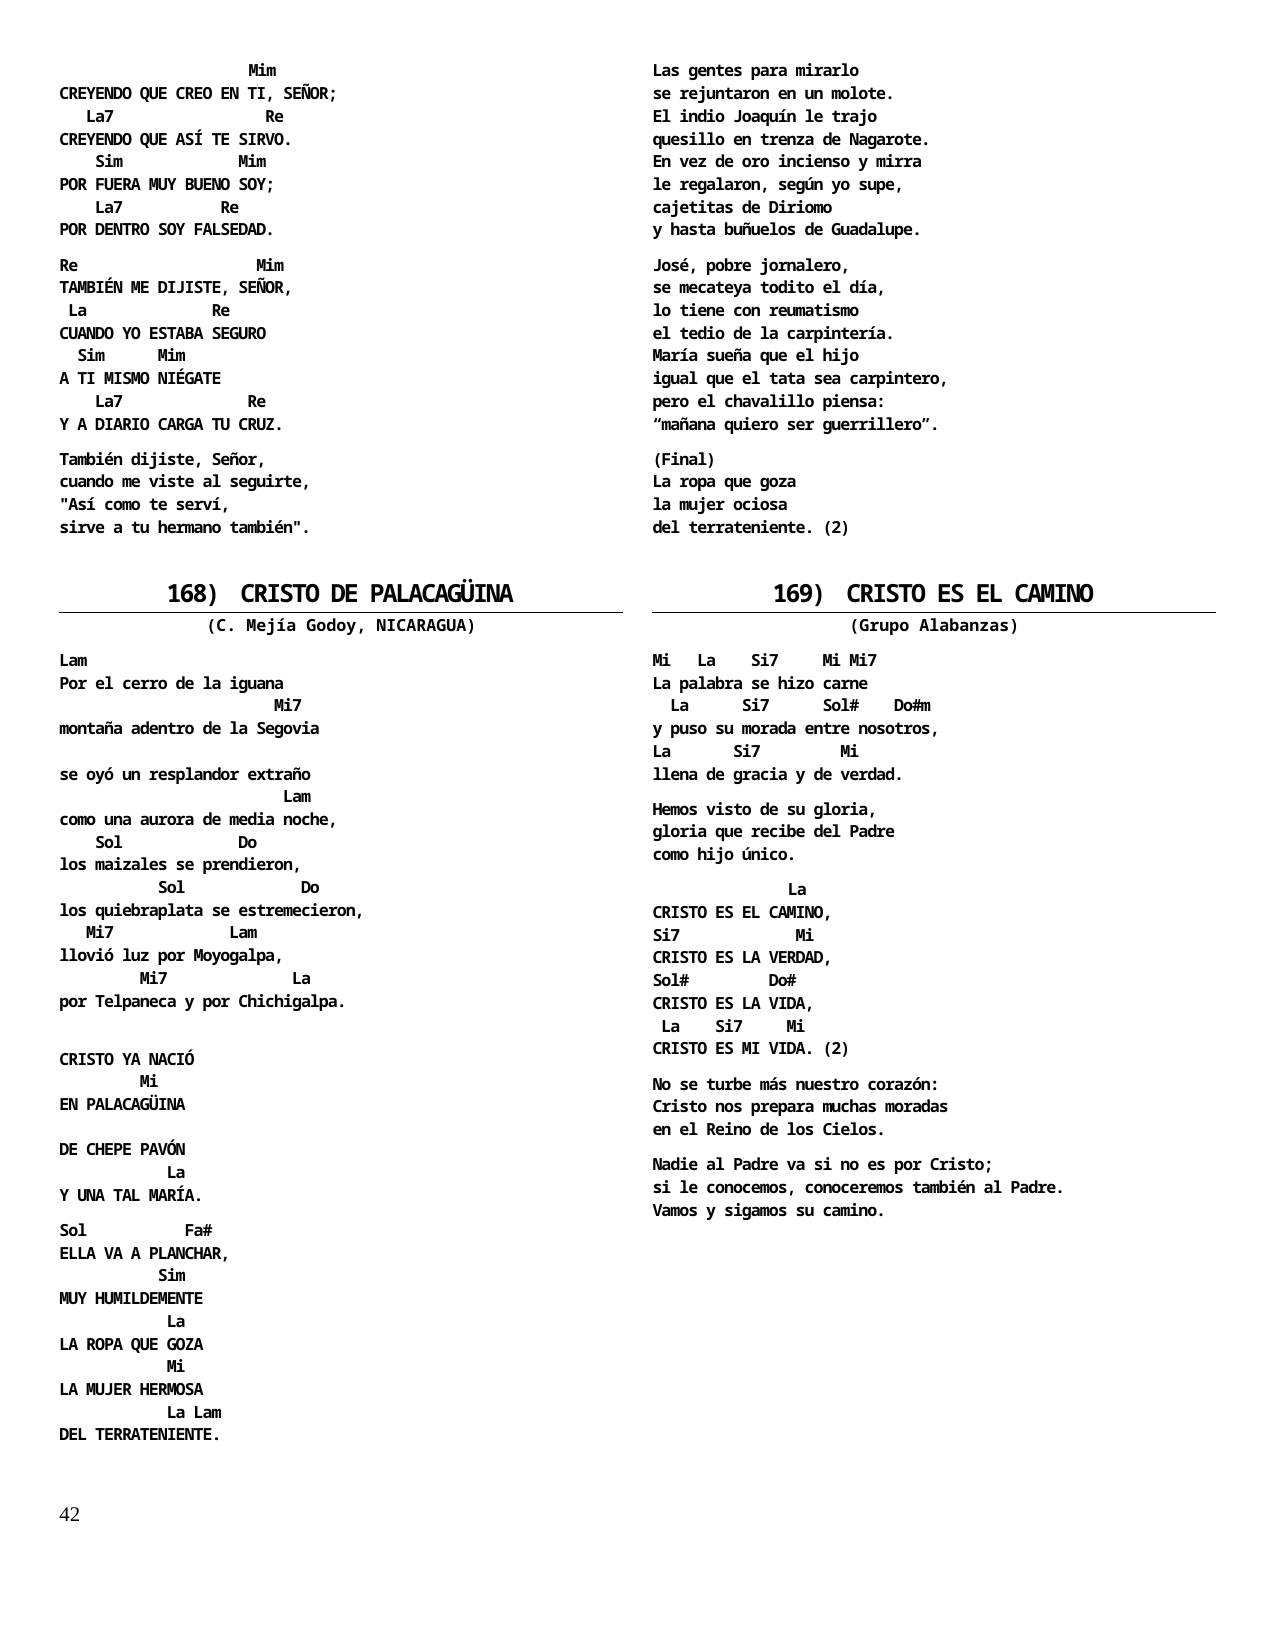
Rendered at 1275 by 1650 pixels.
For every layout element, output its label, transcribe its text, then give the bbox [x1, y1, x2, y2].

subtitle Cristo De Palacagüina [59, 576, 623, 612]
text Hemos visto de su gloria, gloria que recibe del Padre como hijo único. [652, 797, 1216, 866]
text (Grupo Alabanzas) [652, 613, 1216, 636]
text (Final) La ropa que goza la mujer ociosa del terrateniente. (2) [652, 447, 1216, 538]
text Lam Por el cerro de la iguana Mi7 montaña adentro de la Segovia se oyó un resplandor extraño Lam como una aurora de media noche, Sol Do los maizales se prendieron, Sol Do los quiebraplata se estremecieron, Mi7 Lam llovió luz por Moyogalpa, Mi7 La por Telpaneca y por Chichigalpa. [59, 649, 623, 1012]
text (C. Mejía Godoy, NICARAGUA) [59, 613, 623, 636]
subtitle Cristo Es El Camino [652, 576, 1216, 612]
text CRISTO YA NACIÓ Mi EN PALACAGÜINA DE CHEPE PAVÓN La Y UNA TAL MARÍA. [59, 1024, 623, 1206]
text Mi La Si7 Mi Mi7 La palabra se hizo carne La Si7 Sol# Do#m y puso su morada entre nosotros, La Si7 Mi llena de gracia y de verdad. [652, 649, 1216, 785]
text También dijiste, Señor, cuando me viste al seguirte, "Así como te serví, sirve a tu hermano también". [59, 447, 623, 538]
text Las gentes para mirarlo se rejuntaron en un molote. El indio Joaquín le trajo quesillo en trenza de Nagarote. En vez de oro incienso y mirra le regalaron, según yo supe, cajetitas de Diriomo y hasta buñuelos de Guadalupe. [652, 59, 1216, 241]
text La CRISTO ES EL CAMINO, Si7 Mi CRISTO ES LA VERDAD, Sol# Do# CRISTO ES LA VIDA, La Si7 Mi CRISTO ES MI VIDA. (2) [652, 878, 1216, 1060]
text Nadie al Padre va si no es por Cristo; si le conocemos, conoceremos también al Padre. Vamos y sigamos su camino. [652, 1153, 1216, 1221]
text José, pobre jornalero, se mecateya todito el día, lo tiene con reumatismo el tedio de la carpintería. María sueña que el hijo igual que el tata sea carpintero, pero el chavalillo piensa: “mañana quiero ser guerrillero”. [652, 253, 1216, 435]
text Re Mim También me dijiste, Señor, La Re cuando yo estaba seguro Sim Mim a ti mismo niégate La7 Re y a diario carga tu cruz. [59, 253, 623, 435]
text Mim CREYENDO QUE CREO EN TI, SEÑOR; La7 Re CREYENDO QUE ASÍ TE SIRVO. Sim Mim POR FUERA MUY BUENO SOY; La7 Re POR DENTRO SOY FALSEDAD. [59, 59, 623, 241]
text No se turbe más nuestro corazón: Cristo nos prepara muchas moradas en el Reino de los Cielos. [652, 1072, 1216, 1140]
text Sol Fa# ELLA VA A PLANCHAR, Sim MUY HUMILDEMENTE La LA ROPA QUE GOZA Mi LA MUJER HERMOSA La Lam DEL TERRATENIENTE. [59, 1219, 623, 1446]
